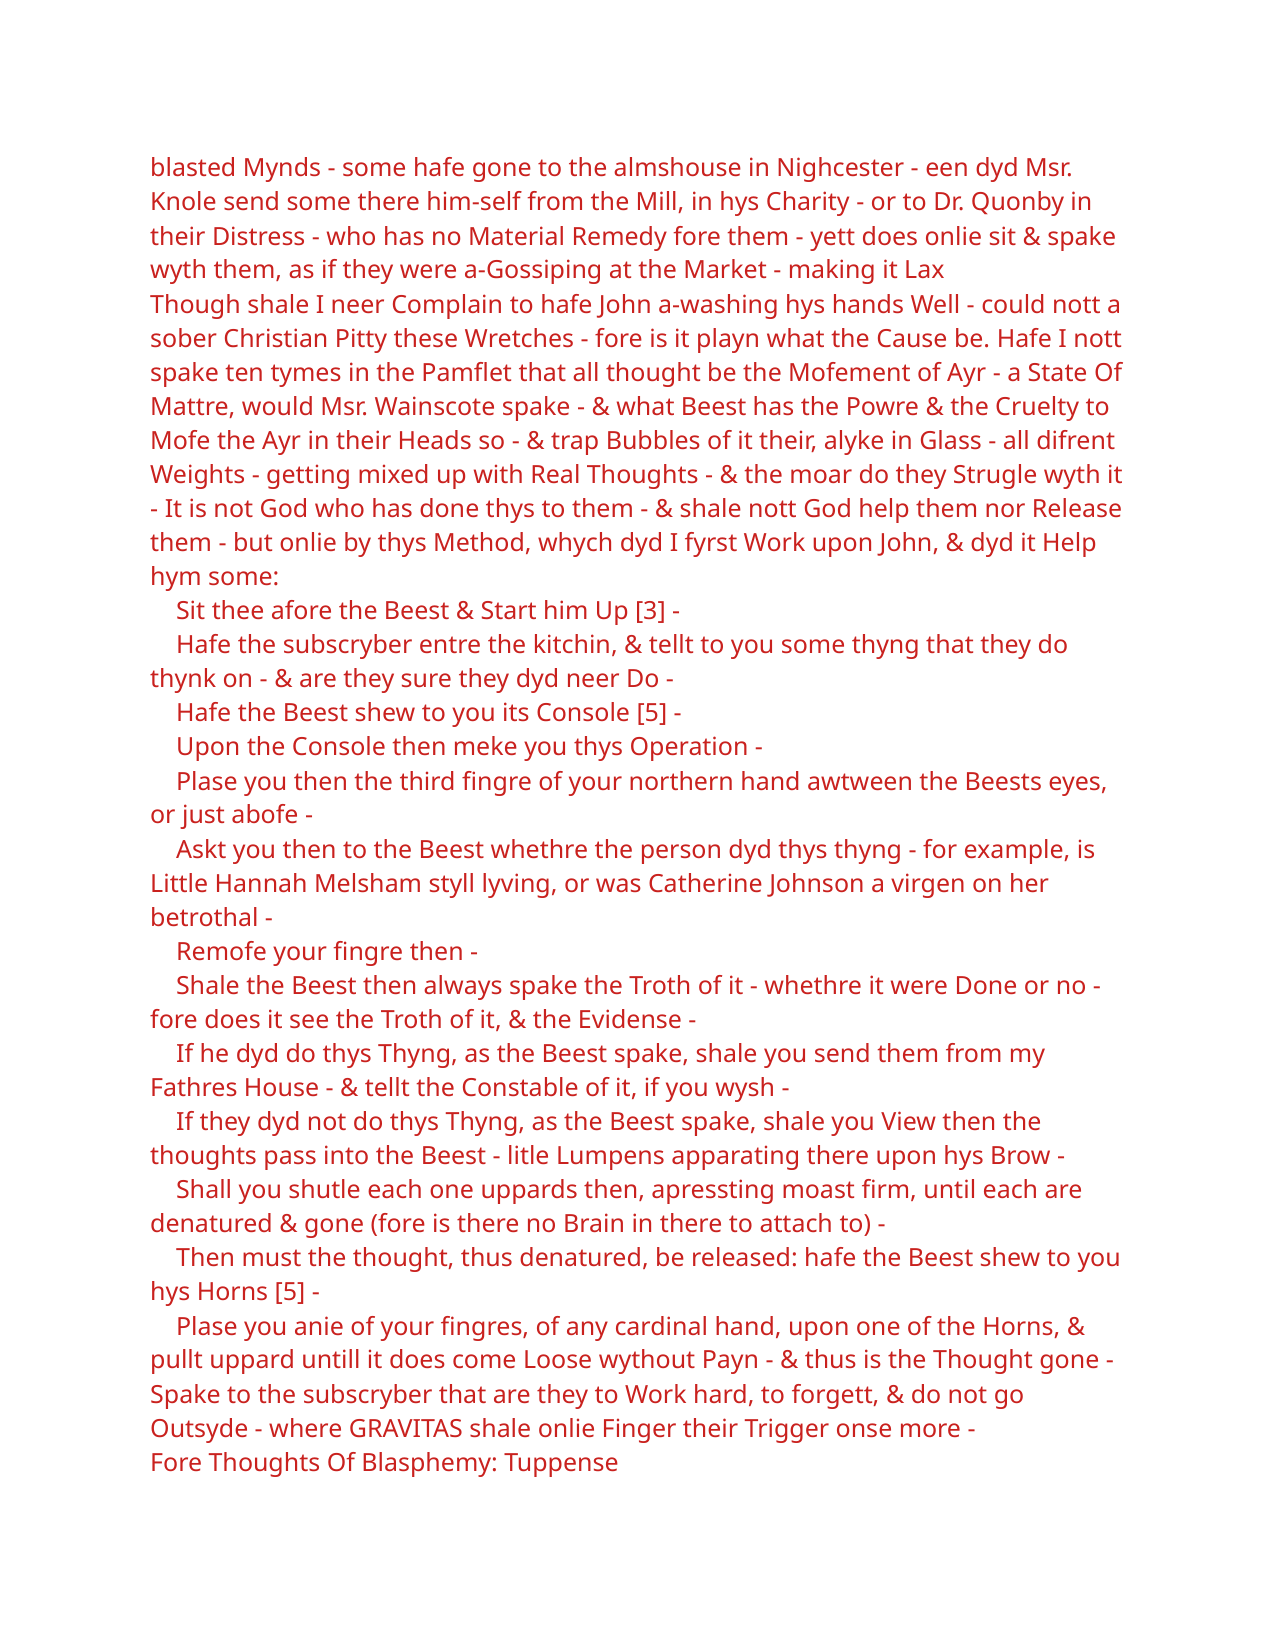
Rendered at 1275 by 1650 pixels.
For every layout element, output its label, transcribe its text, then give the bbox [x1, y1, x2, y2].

text Plase you anie of your fingres, of any cardinal hand, upon one of the Horns, & pullt uppard untill it does come Loose wythout Payn - & thus is the Thought gone - [150, 1308, 1125, 1376]
text Hafe the Beest shew to you its Console [5] - [150, 695, 1125, 729]
text Shale the Beest then always spake the Troth of it - whethre it were Done or no - fore does it see the Troth of it, & the Evidense - [150, 967, 1125, 1036]
text Plase you then the third fingre of your northern hand awtween the Beests eyes, or just abofe - [150, 763, 1125, 831]
text If they dyd not do thys Thyng, as the Beest spake, shale you View then the thoughts pass into the Beest - litle Lumpens apparating there upon hys Brow - [150, 1104, 1125, 1172]
text Then must the thought, thus denatured, be released: hafe the Beest shew to you hys Horns [5] - [150, 1240, 1125, 1308]
text Upon the Console then meke you thys Operation - [150, 729, 1125, 763]
text Fore Thoughts Of Blasphemy: Tuppense [150, 1444, 1125, 1478]
text Askt you then to the Beest whethre the person dyd thys thyng - for example, is Little Hannah Melsham styll lyving, or was Catherine Johnson a virgen on her betrothal - [150, 831, 1125, 933]
text Spake to the subscryber that are they to Work hard, to forgett, & do not go Outsyde - where GRAVITAS shale onlie Finger their Trigger onse more - [150, 1376, 1125, 1444]
text If he dyd do thys Thyng, as the Beest spake, shale you send them from my Fathres House - & tellt the Constable of it, if you wysh - [150, 1036, 1125, 1104]
text blasted Mynds - some hafe gone to the almshouse in Nighcester - een dyd Msr. Knole send some there him-self from the Mill, in hys Charity - or to Dr. Quonby in their Distress - who has no Material Remedy fore them - yett does onlie sit & spake wyth them, as if they were a-Gossiping at the Market - making it Lax [150, 150, 1125, 286]
text Shall you shutle each one uppards then, apressting moast firm, until each are denatured & gone (fore is there no Brain in there to attach to) - [150, 1172, 1125, 1240]
text Hafe the subscryber entre the kitchin, & tellt to you some thyng that they do thynk on - & are they sure they dyd neer Do - [150, 627, 1125, 695]
text Sit thee afore the Beest & Start him Up [3] - [150, 593, 1125, 627]
text Remofe your fingre then - [150, 933, 1125, 967]
text Though shale I neer Complain to hafe John a-washing hys hands Well - could nott a sober Christian Pitty these Wretches - fore is it playn what the Cause be. Hafe I nott spake ten tymes in the Pamflet that all thought be the Mofement of Ayr - a State Of Mattre, would Msr. Wainscote spake - & what Beest has the Powre & the Cruelty to Mofe the Ayr in their Heads so - & trap Bubbles of it their, alyke in Glass - all difrent Weights - getting mixed up with Real Thoughts - & the moar do they Strugle wyth it - It is not God who has done thys to them - & shale nott God help them nor Release them - but onlie by thys Method, whych dyd I fyrst Work upon John, & dyd it Help hym some: [150, 286, 1125, 593]
